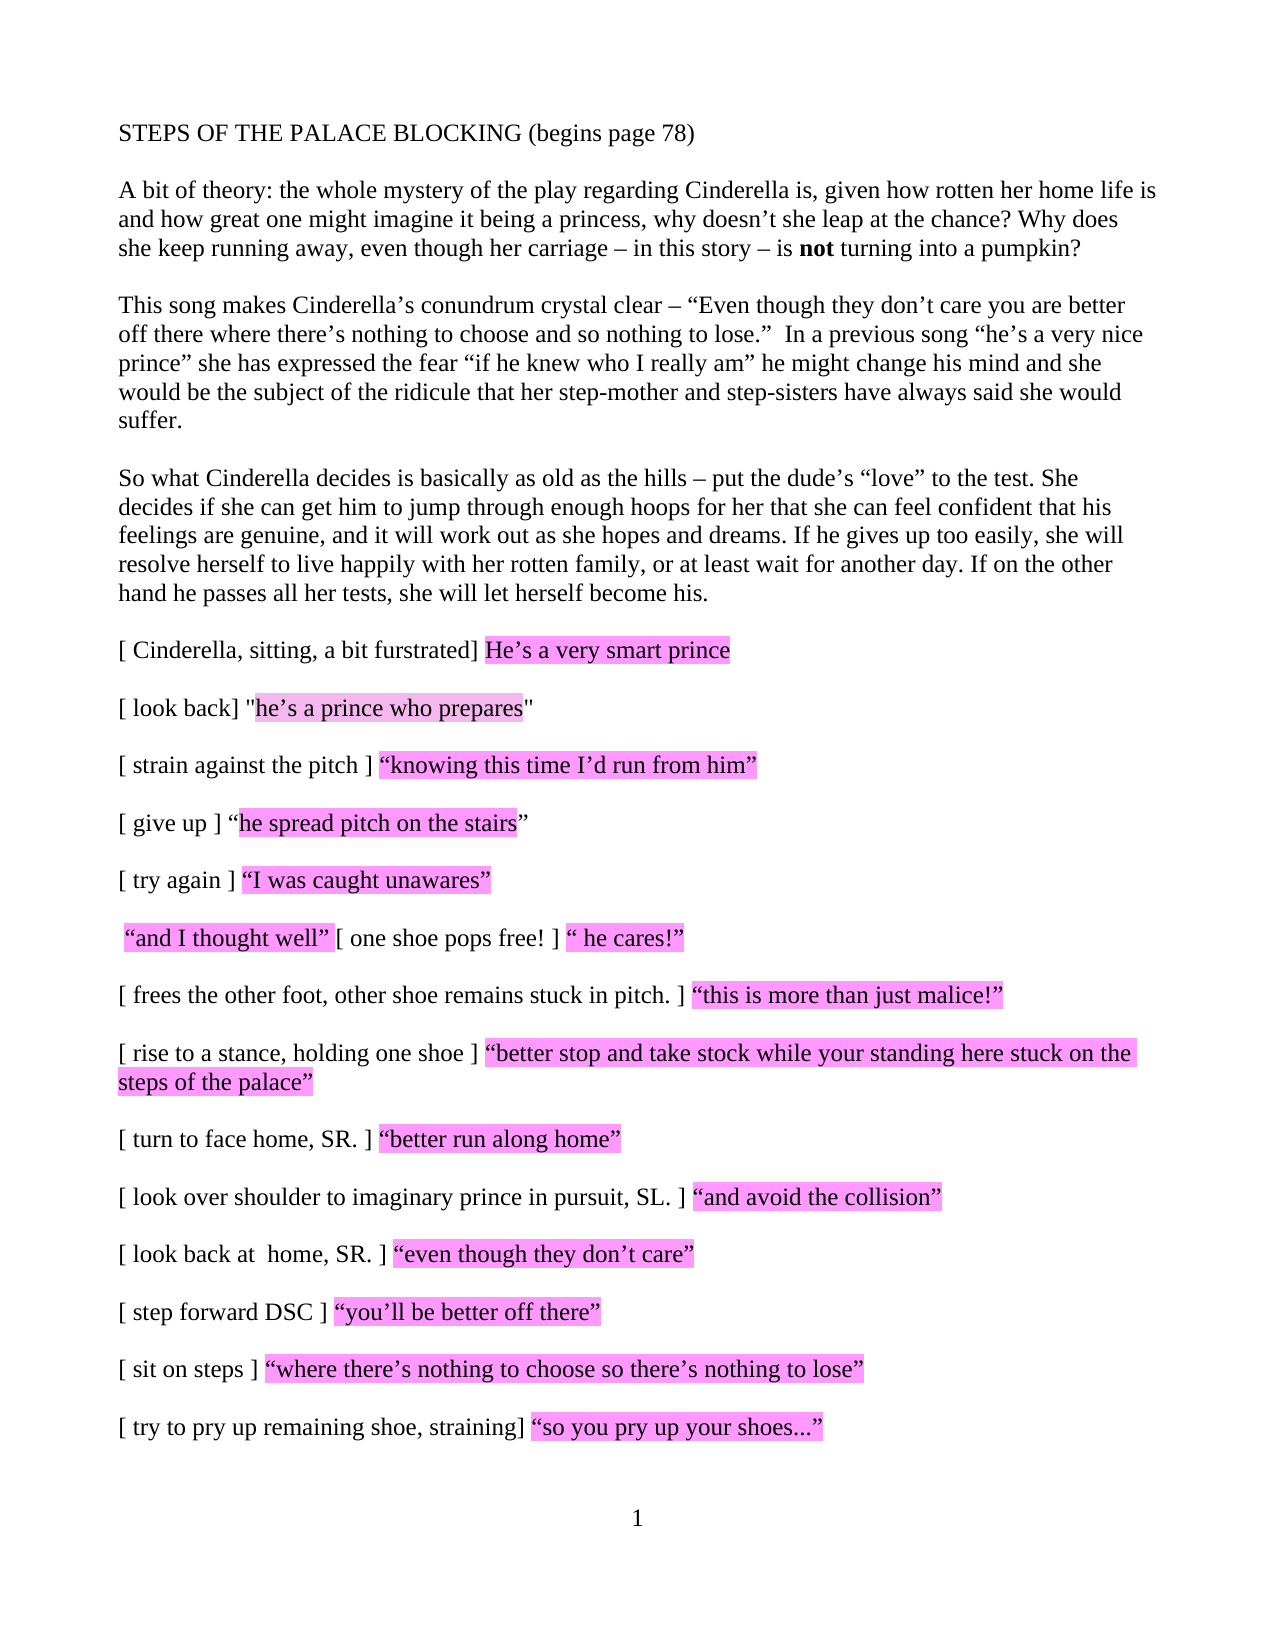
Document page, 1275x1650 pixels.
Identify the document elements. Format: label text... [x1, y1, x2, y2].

text [ look back] "he’s a prince who prepares" [118, 693, 1157, 722]
text [ Cinderella, sitting, a bit furstrated] He’s a very smart prince [118, 636, 1157, 664]
text [ turn to face home, SR. ] “better run along home” [118, 1124, 1157, 1153]
text [ sit on steps ] “where there’s nothing to choose so there’s nothing to lose” [118, 1354, 1157, 1383]
text [ try to pry up remaining shoe, straining] “so you pry up your shoes...” [118, 1412, 1157, 1441]
text “and I thought well” [ one shoe pops free! ] “ he cares!” [118, 923, 1157, 952]
text [ rise to a stance, holding one shoe ] “better stop and take stock while your standing here stuck on the steps of the palace” [118, 1038, 1157, 1096]
text [ look over shoulder to imaginary prince in pursuit, SL. ] “and avoid the collision” [118, 1182, 1157, 1211]
text [ look back at home, SR. ] “even though they don’t care” [118, 1239, 1157, 1268]
text [ try again ] “I was caught unawares” [118, 866, 1157, 894]
text [ strain against the pitch ] “knowing this time I’d run from him” [118, 751, 1157, 779]
text STEPS OF THE PALACE BLOCKING (begins page 78) [118, 118, 1157, 147]
text [ frees the other foot, other shoe remains stuck in pitch. ] “this is more than just malice!” [118, 981, 1157, 1009]
text This song makes Cinderella’s conundrum crystal clear – “Even though they don’t care you are better off there where there’s nothing to choose and so nothing to lose.” In a previous song “he’s a very nice prince” she has expressed the fear “if he knew who I really am” he might change his mind and she would be the subject of the ridicule that her step-mother and step-sisters have always said she would suffer. [118, 291, 1157, 434]
text [ give up ] “he spread pitch on the stairs” [118, 808, 1157, 837]
text [ step forward DSC ] “you’ll be better off there” [118, 1297, 1157, 1326]
text So what Cinderella decides is basically as old as the hills – put the dude’s “love” to the test. She decides if she can get him to jump through enough hoops for her that she can feel confident that his feelings are genuine, and it will work out as she hopes and dreams. If he gives up too easily, she will resolve herself to live happily with her rotten family, or at least wait for another day. If on the other hand he passes all her tests, she will let herself become his. [118, 463, 1157, 607]
text A bit of theory: the whole mystery of the play regarding Cinderella is, given how rotten her home life is and how great one might imagine it being a princess, why doesn’t she leap at the chance? Why does she keep running away, even though her carriage – in this story – is not turning into a pumpkin? [118, 176, 1157, 262]
